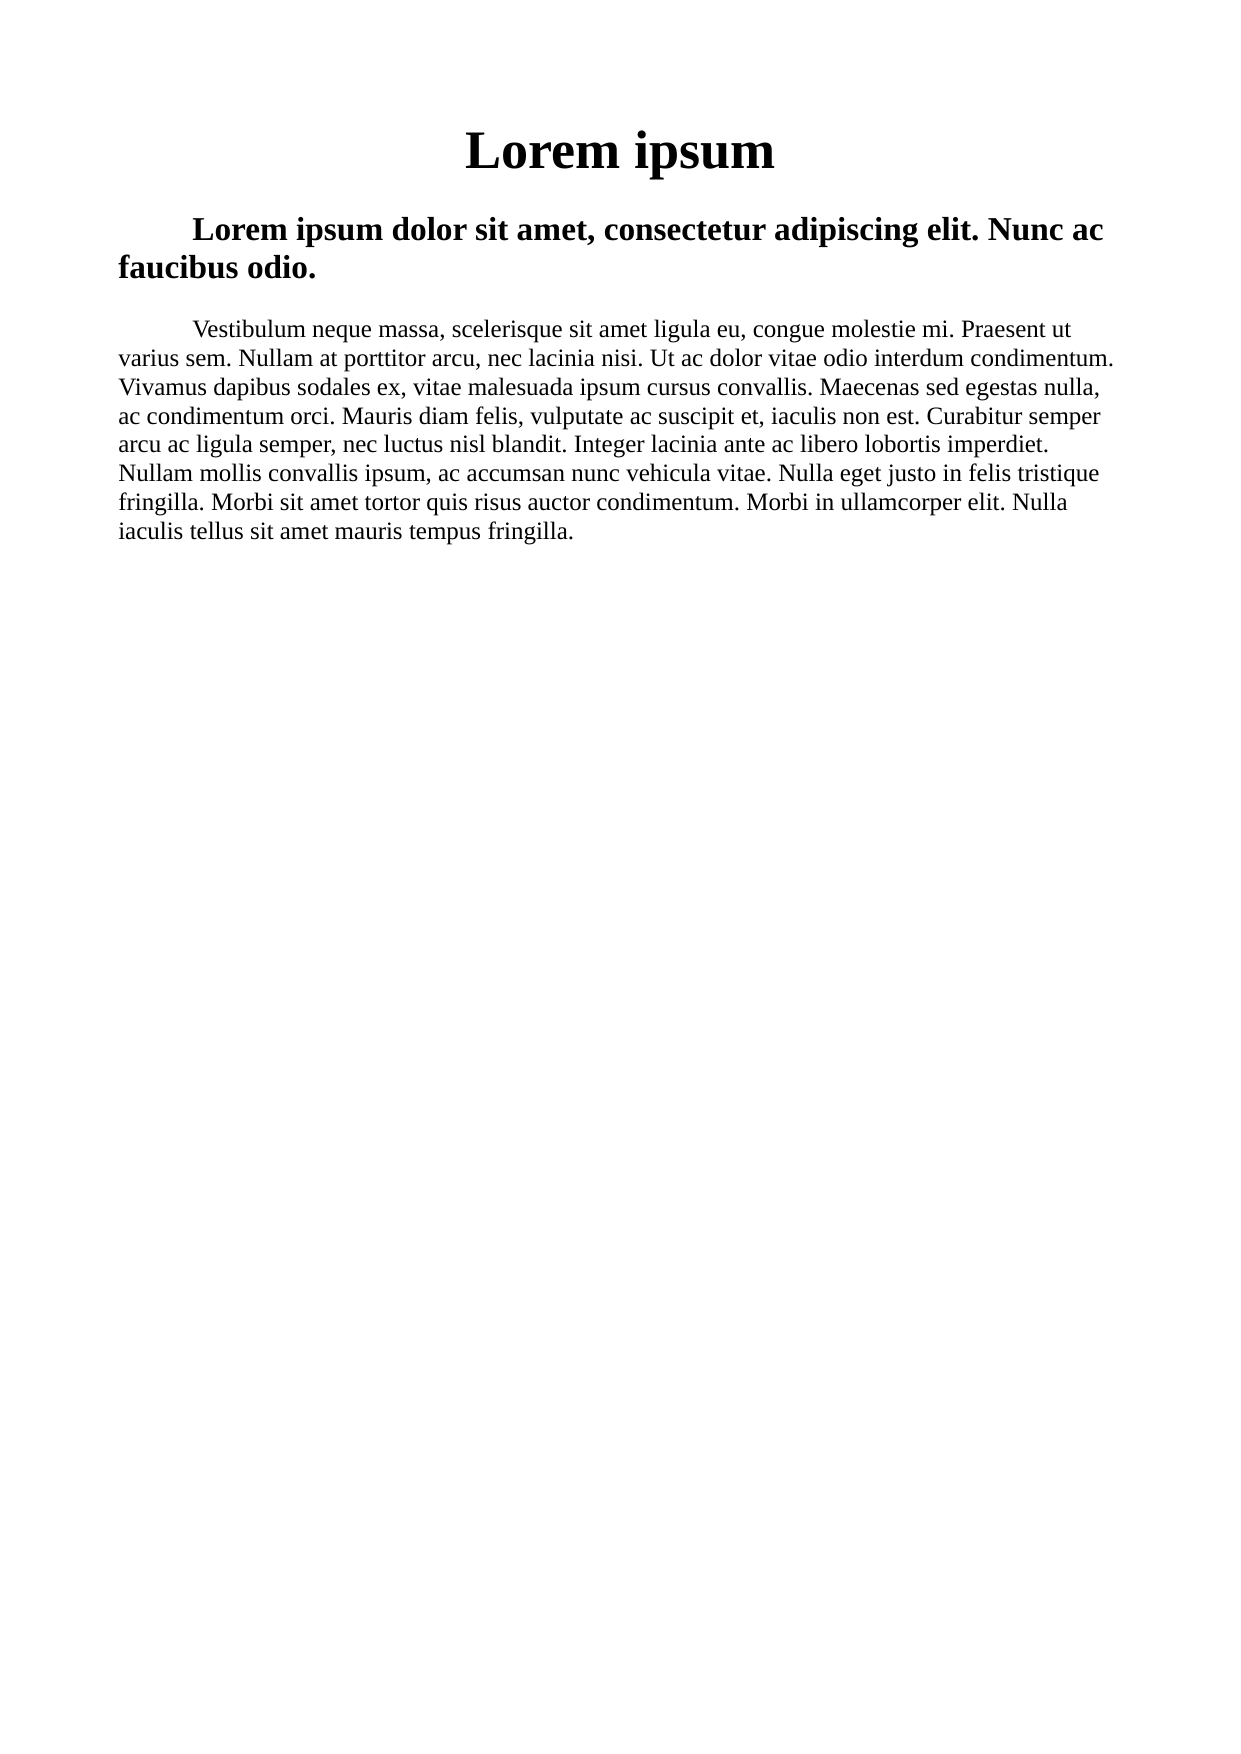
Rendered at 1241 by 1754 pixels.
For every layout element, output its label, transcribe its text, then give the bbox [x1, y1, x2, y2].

text Vestibulum neque massa, scelerisque sit amet ligula eu, congue molestie mi. Praesent ut varius sem. Nullam at porttitor arcu, nec lacinia nisi. Ut ac dolor vitae odio interdum condimentum. Vivamus dapibus sodales ex, vitae malesuada ipsum cursus convallis. Maecenas sed egestas nulla, ac condimentum orci. Mauris diam felis, vulputate ac suscipit et, iaculis non est. Curabitur semper arcu ac ligula semper, nec luctus nisl blandit. Integer lacinia ante ac libero lobortis imperdiet. Nullam mollis convallis ipsum, ac accumsan nunc vehicula vitae. Nulla eget justo in felis tristique fringilla. Morbi sit amet tortor quis risus auctor condimentum. Morbi in ullamcorper elit. Nulla iaculis tellus sit amet mauris tempus fringilla. [118, 314, 1122, 544]
text Lorem ipsum dolor sit amet, consectetur adipiscing elit. Nunc ac faucibus odio. [118, 209, 1122, 286]
text Lorem ipsum [118, 118, 1122, 180]
